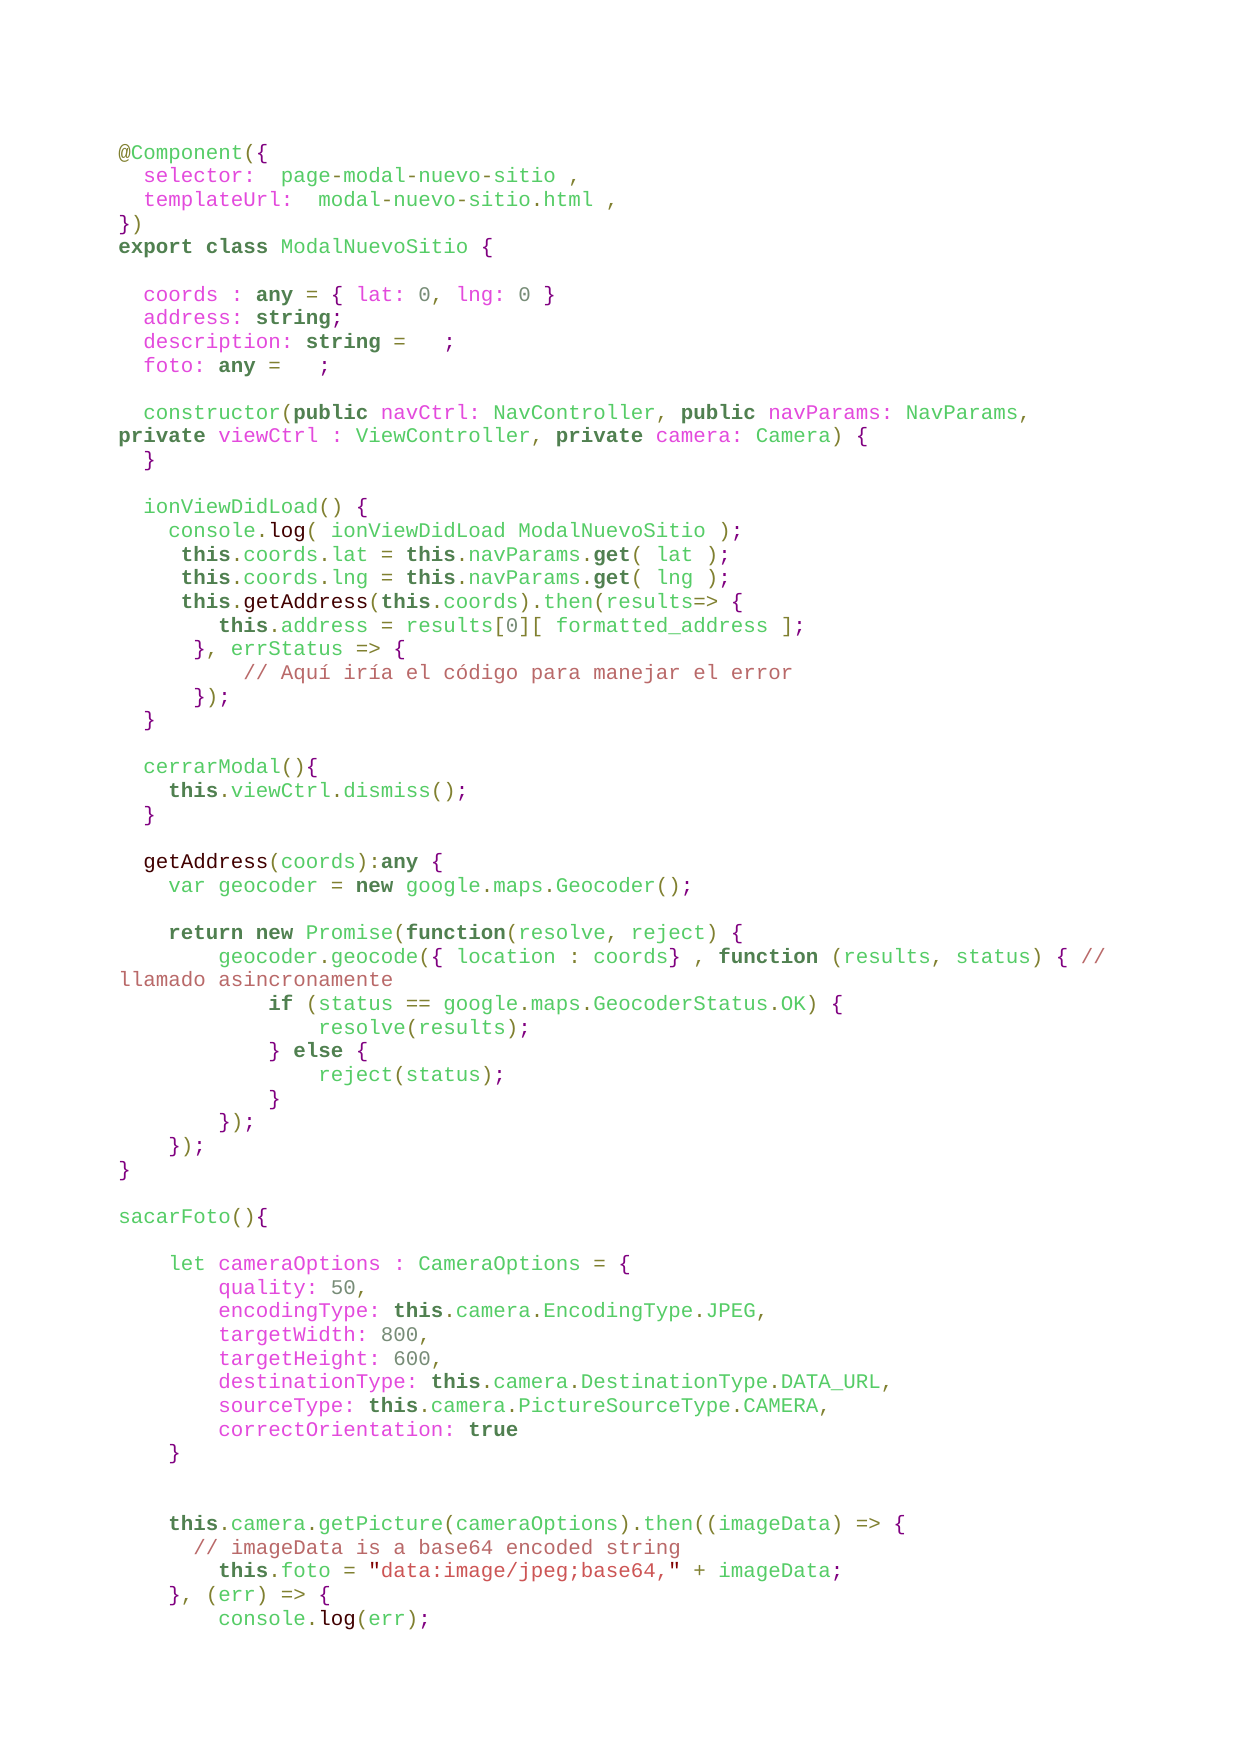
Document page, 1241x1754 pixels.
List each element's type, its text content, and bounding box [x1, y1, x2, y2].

text targetWidth: 800, [118, 1324, 1122, 1348]
text }) [118, 213, 1122, 236]
text export class ModalNuevoSitio { [118, 236, 1122, 260]
text }, errStatus => { [118, 638, 1122, 662]
text // Aquí iría el código para manejar el error [118, 662, 1122, 686]
text } [118, 1442, 1122, 1466]
text if (status == google.maps.GeocoderStatus.OK) { [118, 993, 1122, 1017]
text console.log('ionViewDidLoad ModalNuevoSitio'); [118, 520, 1122, 544]
text geocoder.geocode({'location': coords} , function (results, status) { // llamado asincronamente [118, 946, 1122, 993]
text selector: 'page-modal-nuevo-sitio', [118, 165, 1122, 189]
text constructor(public navCtrl: NavController, public navParams: NavParams, private viewCtrl : ViewController, private camera: Camera) { [118, 402, 1122, 449]
text targetHeight: 600, [118, 1348, 1122, 1371]
text // imageData is a base64 encoded string [118, 1537, 1122, 1561]
text sacarFoto(){ [118, 1206, 1122, 1229]
text this.coords.lat = this.navParams.get('lat'); [118, 544, 1122, 567]
text ionViewDidLoad() { [118, 496, 1122, 520]
text let cameraOptions : CameraOptions = { [118, 1253, 1122, 1277]
text this.getAddress(this.coords).then(results=> { [118, 591, 1122, 615]
text foto: any = ''; [118, 354, 1122, 378]
text }); [118, 686, 1122, 709]
text } [118, 1158, 1122, 1182]
text @Component({ [118, 142, 1122, 165]
text encodingType: this.camera.EncodingType.JPEG, [118, 1300, 1122, 1324]
text coords : any = { lat: 0, lng: 0 } [118, 284, 1122, 307]
text console.log(err); [118, 1608, 1122, 1631]
text quality: 50, [118, 1277, 1122, 1300]
text templateUrl: 'modal-nuevo-sitio.html', [118, 189, 1122, 213]
text reject(status); [118, 1064, 1122, 1088]
text sourceType: this.camera.PictureSourceType.CAMERA, [118, 1395, 1122, 1419]
text description: string = ''; [118, 331, 1122, 354]
text } [118, 804, 1122, 827]
text }, (err) => { [118, 1584, 1122, 1608]
text resolve(results); [118, 1017, 1122, 1040]
text cerrarModal(){ [118, 757, 1122, 780]
text }); [118, 1135, 1122, 1158]
text }); [118, 1111, 1122, 1135]
text var geocoder = new google.maps.Geocoder(); [118, 875, 1122, 898]
text return new Promise(function(resolve, reject) { [118, 922, 1122, 946]
text } [118, 709, 1122, 733]
text destinationType: this.camera.DestinationType.DATA_URL, [118, 1371, 1122, 1395]
text getAddress(coords):any { [118, 851, 1122, 875]
text } else { [118, 1040, 1122, 1064]
text correctOrientation: true [118, 1419, 1122, 1442]
text this.coords.lng = this.navParams.get('lng'); [118, 567, 1122, 591]
text } [118, 1088, 1122, 1111]
text } [118, 449, 1122, 473]
text this.foto = "data:image/jpeg;base64," + imageData; [118, 1561, 1122, 1584]
text address: string; [118, 307, 1122, 331]
text this.address = results[0]['formatted_address']; [118, 615, 1122, 638]
text this.viewCtrl.dismiss(); [118, 780, 1122, 804]
text this.camera.getPicture(cameraOptions).then((imageData) => { [118, 1513, 1122, 1537]
